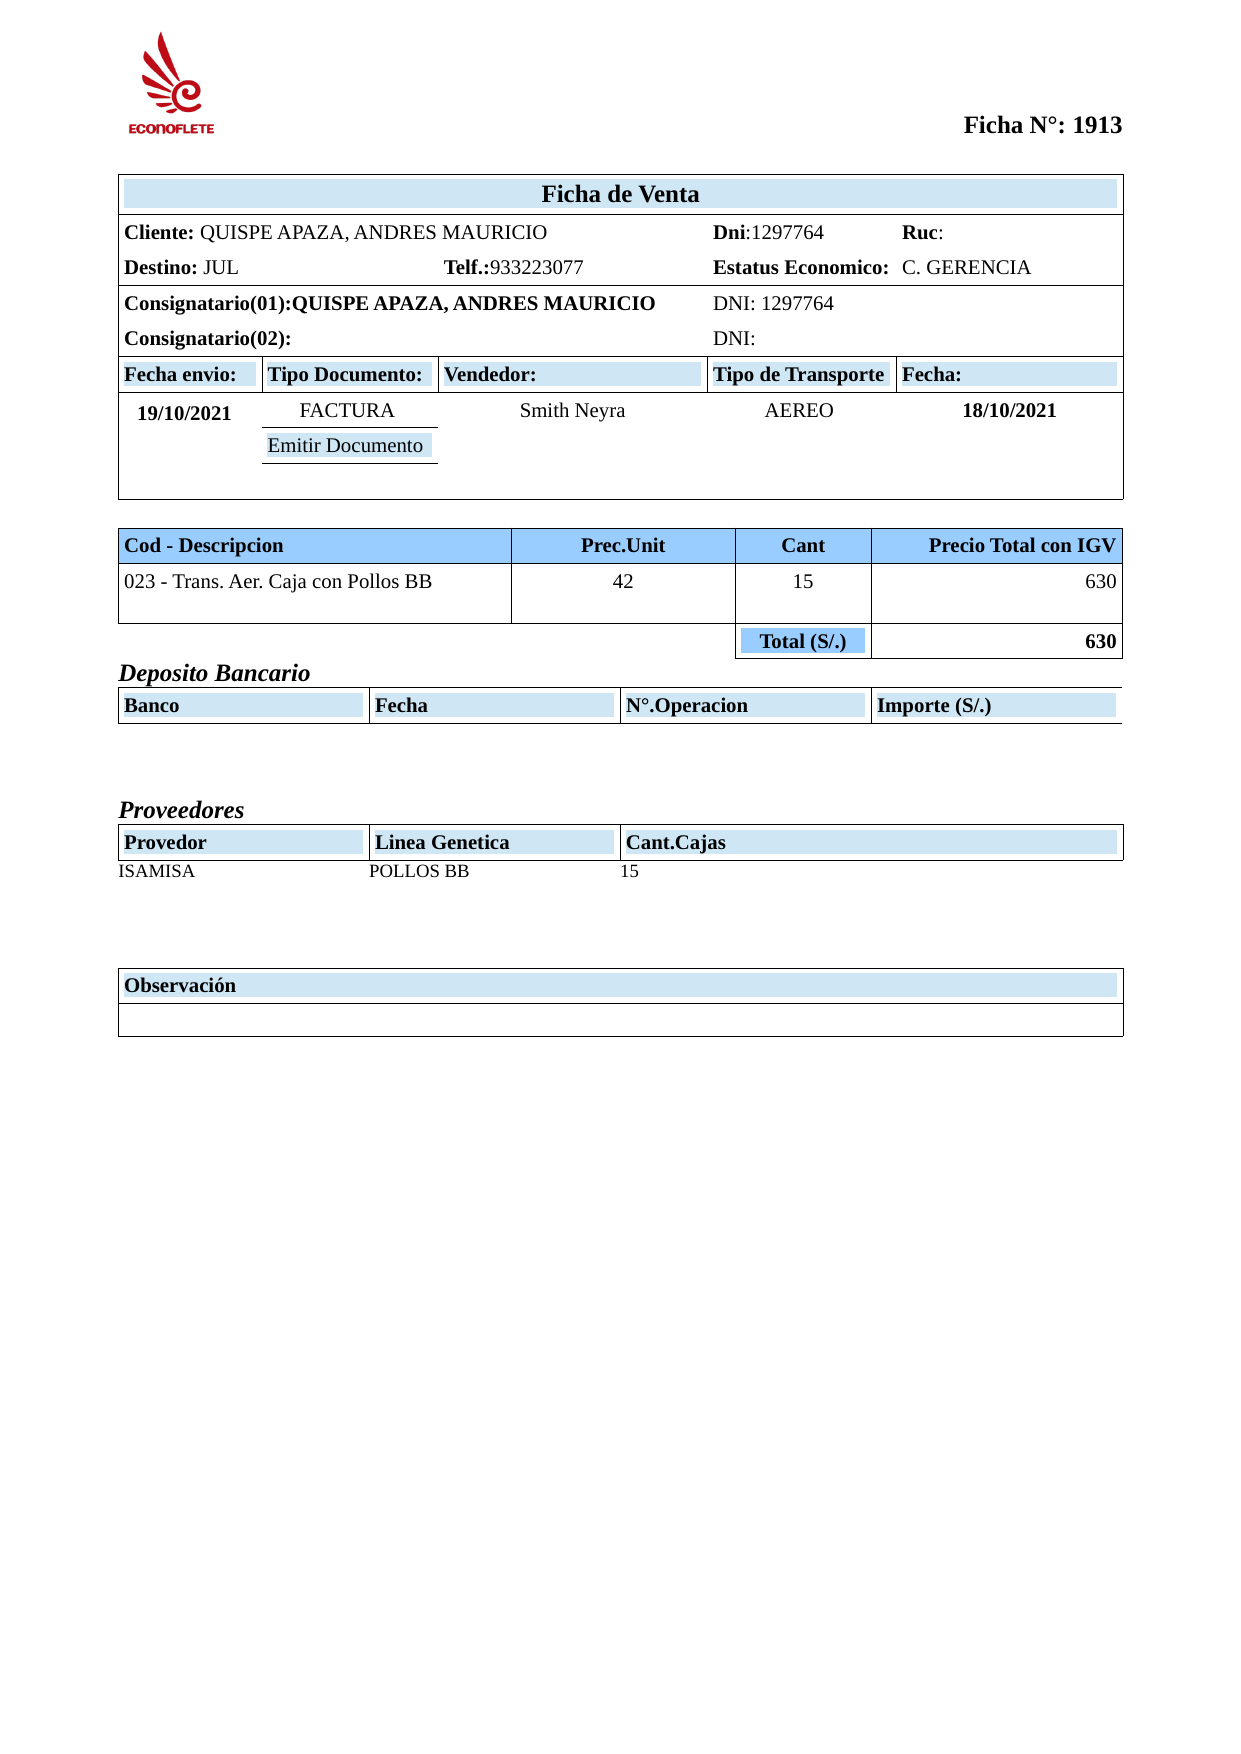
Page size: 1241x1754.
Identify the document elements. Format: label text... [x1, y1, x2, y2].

table_cell [871, 747, 1122, 771]
table_cell 15 [620, 861, 1123, 881]
table_header Prec.Unit [512, 529, 735, 563]
table_cell [118, 724, 369, 747]
table_cell Tipo de Transporte [708, 357, 896, 392]
table_cell [511, 624, 735, 658]
table_cell AEREO [707, 393, 896, 498]
table_cell 023 - Trans. Aer. Caja con Pollos BB [119, 564, 511, 623]
table_cell [118, 903, 369, 924]
table_cell [118, 924, 369, 946]
text Proveedores [118, 795, 1122, 824]
table_header N°.Operacion [621, 688, 871, 723]
picture [118, 31, 225, 134]
table_cell Smith Neyra [438, 393, 707, 498]
table_cell [369, 747, 620, 771]
table_cell [118, 747, 369, 771]
table_cell Consignatario(01):QUISPE APAZA, ANDRES MAURICIO [119, 286, 707, 321]
table_cell Vendedor: [439, 357, 707, 392]
table_header Precio Total con IGV [872, 529, 1122, 563]
table_cell [871, 771, 1122, 795]
table_cell Fecha envio: [119, 357, 262, 392]
table_cell 630 [872, 564, 1122, 623]
table_cell POLLOS BB [369, 861, 620, 881]
table_cell 18/10/2021 [896, 393, 1123, 498]
table_cell Estatus Economico: [707, 249, 896, 285]
table_cell [620, 881, 1123, 903]
table_cell [620, 724, 871, 747]
table_cell [369, 903, 620, 924]
table_cell [118, 771, 369, 795]
table_cell DNI: [707, 321, 1123, 356]
table_cell [119, 1004, 1123, 1036]
table_cell Emitir Documento [262, 428, 438, 463]
table_header Cant.Cajas [621, 825, 1123, 859]
table_header Importe (S/.) [872, 688, 1122, 723]
table_cell [620, 903, 1123, 924]
table_cell [369, 724, 620, 747]
table_cell 19/10/2021 [119, 393, 262, 498]
table_cell [620, 747, 871, 771]
table_cell Destino: JUL [119, 249, 438, 285]
table_cell 630 [872, 624, 1122, 658]
table_cell FACTURA [262, 393, 438, 427]
table_cell C. GERENCIA [896, 249, 1123, 285]
table_cell [369, 771, 620, 795]
table_header Cant [736, 529, 871, 563]
table_cell Fecha: [897, 357, 1123, 392]
table_cell [262, 464, 438, 498]
table_cell ISAMISA [118, 861, 369, 881]
table_cell [369, 924, 620, 946]
text Deposito Bancario [118, 658, 1122, 687]
table_cell [118, 946, 369, 967]
table_cell Total (S/.) [736, 624, 871, 658]
table_header Fecha [370, 688, 620, 723]
table_cell [620, 924, 1123, 946]
table_cell Tipo Documento: [263, 357, 438, 392]
table_cell [620, 946, 1123, 967]
table_cell 42 [512, 564, 735, 623]
table_header Banco [119, 688, 369, 723]
table_cell [871, 724, 1122, 747]
table_header Cod - Descripcion [119, 529, 511, 563]
table_cell [369, 881, 620, 903]
table_cell [369, 946, 620, 967]
table_cell 15 [736, 564, 871, 623]
table_header Observación [119, 969, 1123, 1003]
table_header Ficha de Venta [119, 175, 1123, 214]
table_header Provedor [119, 825, 369, 859]
table_cell Telf.:933223077 [438, 249, 707, 285]
table_cell Ruc: [896, 215, 1123, 249]
table_cell Consignatario(02): [119, 321, 707, 356]
table_cell Dni:1297764 [707, 215, 896, 249]
table_cell [118, 624, 511, 658]
table_cell Cliente: QUISPE APAZA, ANDRES MAURICIO [119, 215, 707, 249]
table_cell [118, 881, 369, 903]
table_cell [620, 771, 871, 795]
table_cell DNI: 1297764 [707, 286, 1123, 321]
table_header Linea Genetica [370, 825, 620, 859]
